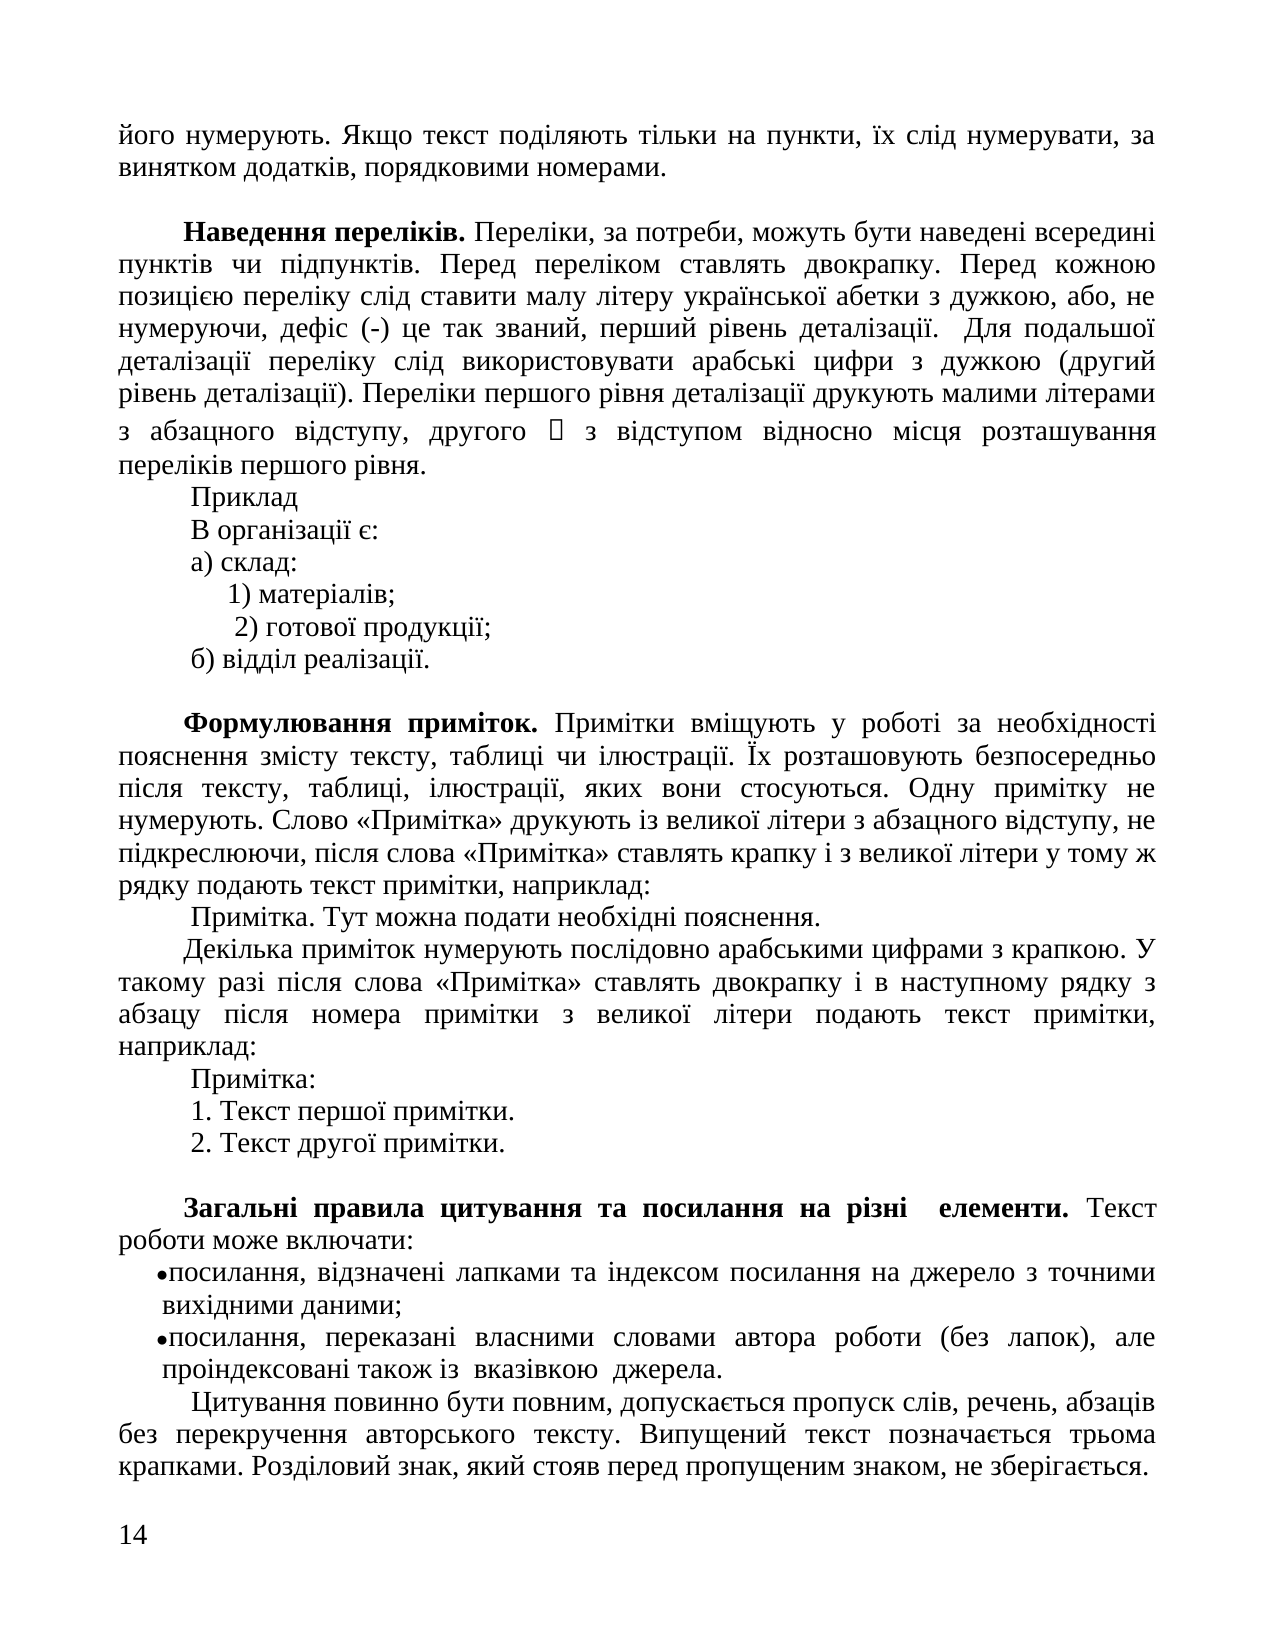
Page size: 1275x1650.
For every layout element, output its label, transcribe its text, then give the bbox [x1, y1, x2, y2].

text 2) готової продукції; [118, 610, 1157, 642]
text Примітка. Тут можна подати необхідні пояснення. [118, 901, 1157, 933]
text Наведення переліків. Переліки, за потреби, можуть бути наведені всередині пунктів чи підпунктів. Перед переліком ставлять двокрапку. Перед кожною позицією переліку слід ставити малу літеру української абетки з дужкою, або, не нумеруючи, дефіс (-) це так званий, перший рівень деталізації. Для подальшої деталізації переліку слід використовувати арабські цифри з дужкою (другий рівень деталізації). Переліки першого рівня деталізації друкують малими літерами з абзацного відступу, другого  з відступом відносно місця розташування переліків першого рівня. [118, 215, 1157, 481]
text а) склад: [118, 545, 1157, 578]
text Декілька приміток нумерують послідовно арабськими цифрами з крапкою. У такому разі після слова «Примітка» ставлять двокрапку і в наступному рядку з абзацу після номера примітки з великої літери подають текст примітки, наприклад: [118, 933, 1157, 1062]
text В організації є: [118, 513, 1157, 545]
text Загальні правила цитування та посилання на різні елементи. Текст роботи може включати: [118, 1191, 1157, 1256]
text 1) матеріалів; [118, 578, 1157, 610]
text Цитування повинно бути повним, допускається пропуск слів, речень, абзаців без перекручення авторського тексту. Випущений текст позначається трьома крапками. Розділовий знак, який стояв перед пропущеним знаком, не зберігається. [118, 1385, 1157, 1482]
list посилання, переказані власними словами автора роботи (без лапок), але проіндексовані також із вказівкою джерела. [156, 1320, 1157, 1385]
text Приклад [118, 481, 1157, 513]
text Формулювання приміток. Примітки вміщують у роботі за необхідності пояснення змісту тексту, таблиці чи ілюстрації. Їх розташовують безпосередньо після тексту, таблиці, ілюстрації, яких вони стосуються. Одну примітку не нумерують. Слово «Примітка» друкують із великої літери з абзацного відступу, не підкреслюючи, після слова «Примітка» ставлять крапку і з великої літери у тому ж рядку подають текст примітки, наприклад: [118, 707, 1157, 901]
text його нумерують. Якщо текст поділяють тільки на пункти, їх слід нумерувати, за винятком додатків, порядковими номерами. [118, 118, 1157, 183]
text б) відділ реалізації. [118, 642, 1157, 674]
text 2. Текст другої примітки. [118, 1127, 1157, 1159]
text Примітка: [118, 1062, 1157, 1094]
text 1. Текст першої примітки. [118, 1094, 1157, 1127]
list посилання, відзначені лапками та індексом посилання на джерело з точними вихідними даними; [156, 1256, 1157, 1320]
